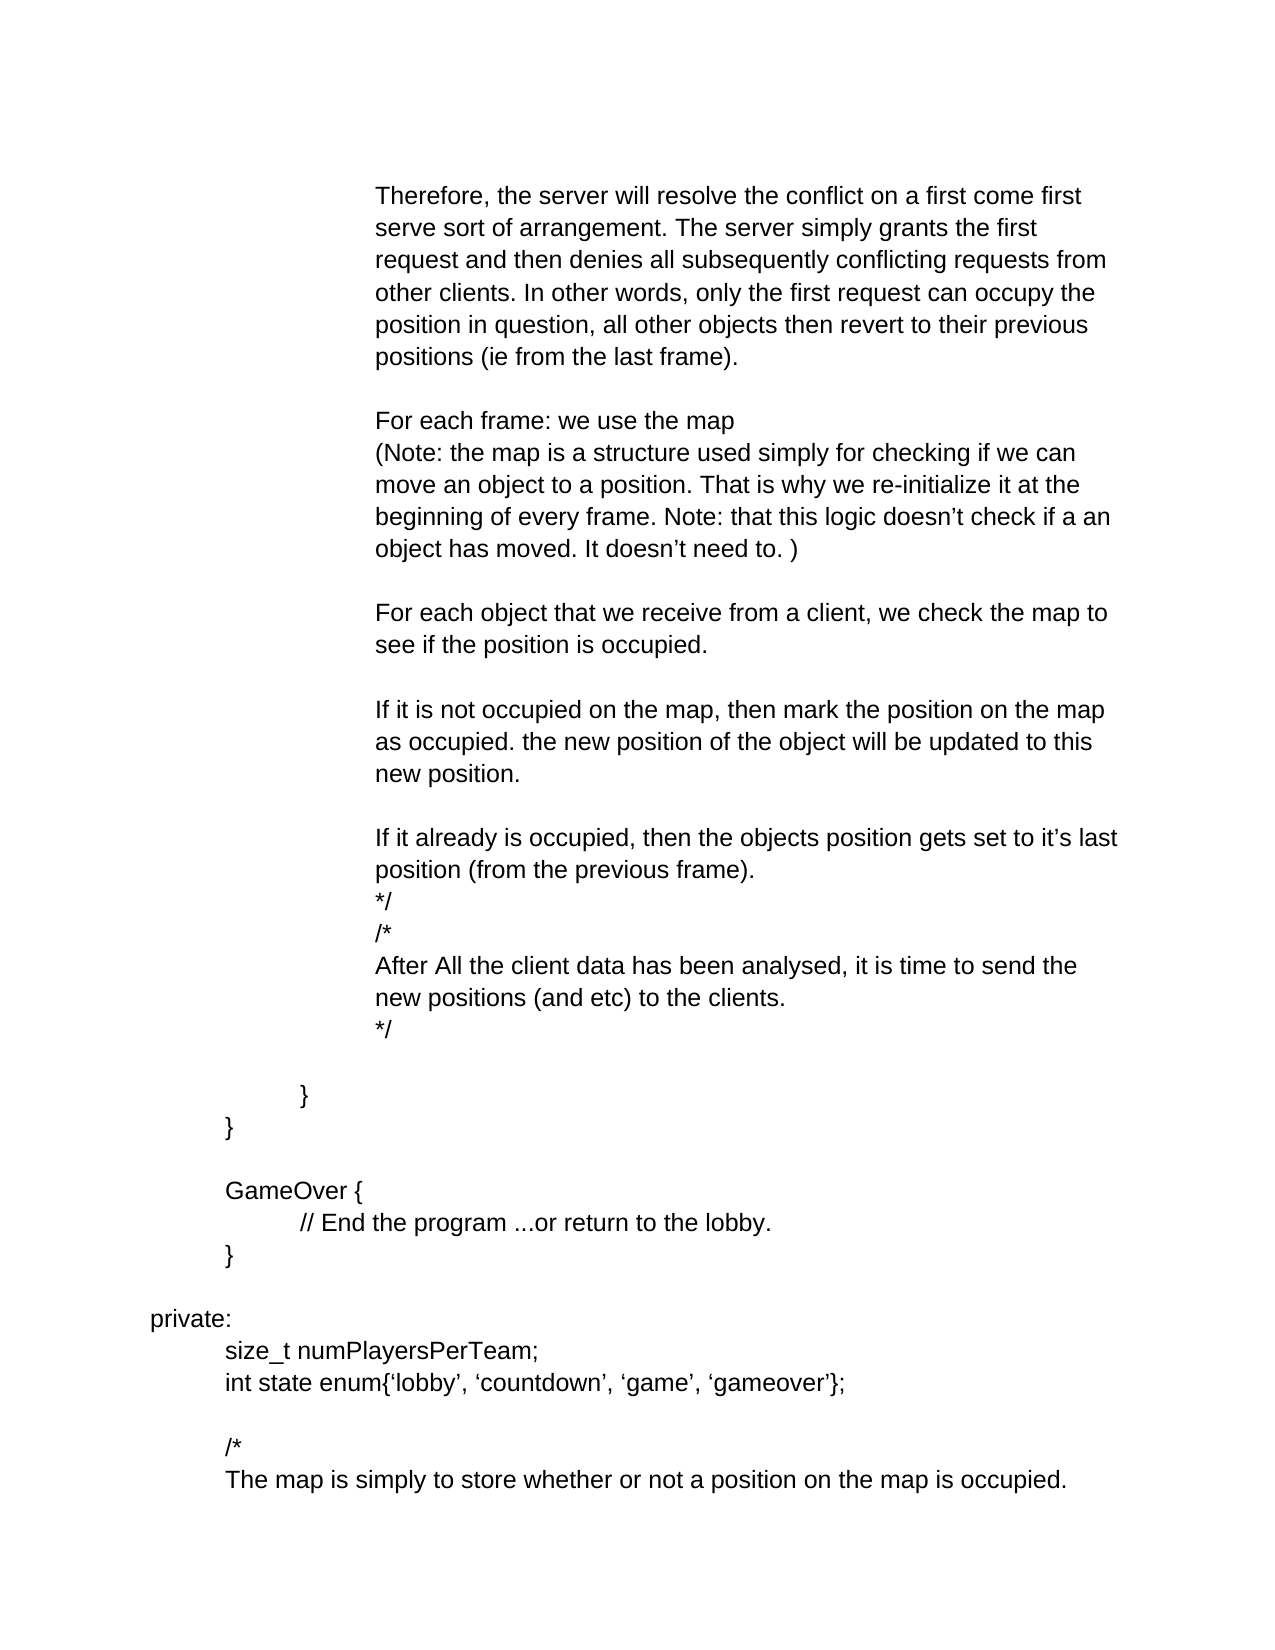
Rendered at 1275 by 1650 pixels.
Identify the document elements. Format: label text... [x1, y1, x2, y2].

text size_t numPlayersPerTeam; [150, 1337, 1125, 1365]
text For each frame: we use the map [150, 407, 1125, 434]
text If it is not occupied on the map, then mark the position on the map as occupied. the new position of the object will be updated to this new position. [375, 695, 1125, 787]
text */ [375, 1016, 1125, 1044]
text /* [150, 1433, 1125, 1461]
text After All the client data has been analysed, it is time to send the new positions (and etc) to the clients. [375, 952, 1125, 1012]
text int state enum{‘lobby’, ‘countdown’, ‘game’, ‘gameover’}; [150, 1369, 1125, 1397]
text (Note: the map is a structure used simply for checking if we can move an object to a position. That is why we re-initialize it at the beginning of every frame. Note: that this logic doesn’t check if a an object has moved. It doesn’t need to. ) [375, 439, 1125, 563]
text } [150, 1241, 1125, 1269]
text Therefore, the server will resolve the conflict on a first come first serve sort of arrangement. The server simply grants the first request and then denies all subsequently conflicting requests from other clients. In other words, only the first request can occupy the position in question, all other objects then revert to their previous positions (ie from the last frame). [375, 182, 1125, 370]
text */ [375, 888, 1125, 916]
text /* [375, 920, 1125, 948]
text } [225, 1080, 1125, 1108]
text The map is simply to store whether or not a position on the map is occupied. [150, 1465, 1125, 1493]
text If it already is occupied, then the objects position gets set to it’s last position (from the previous frame). [375, 824, 1125, 884]
text // End the program ...or return to the lobby. [150, 1209, 1125, 1237]
text GameOver { [150, 1177, 1125, 1204]
text For each object that we receive from a client, we check the map to see if the position is occupied. [375, 599, 1125, 659]
text private: [150, 1305, 1125, 1333]
text } [150, 1112, 1125, 1140]
